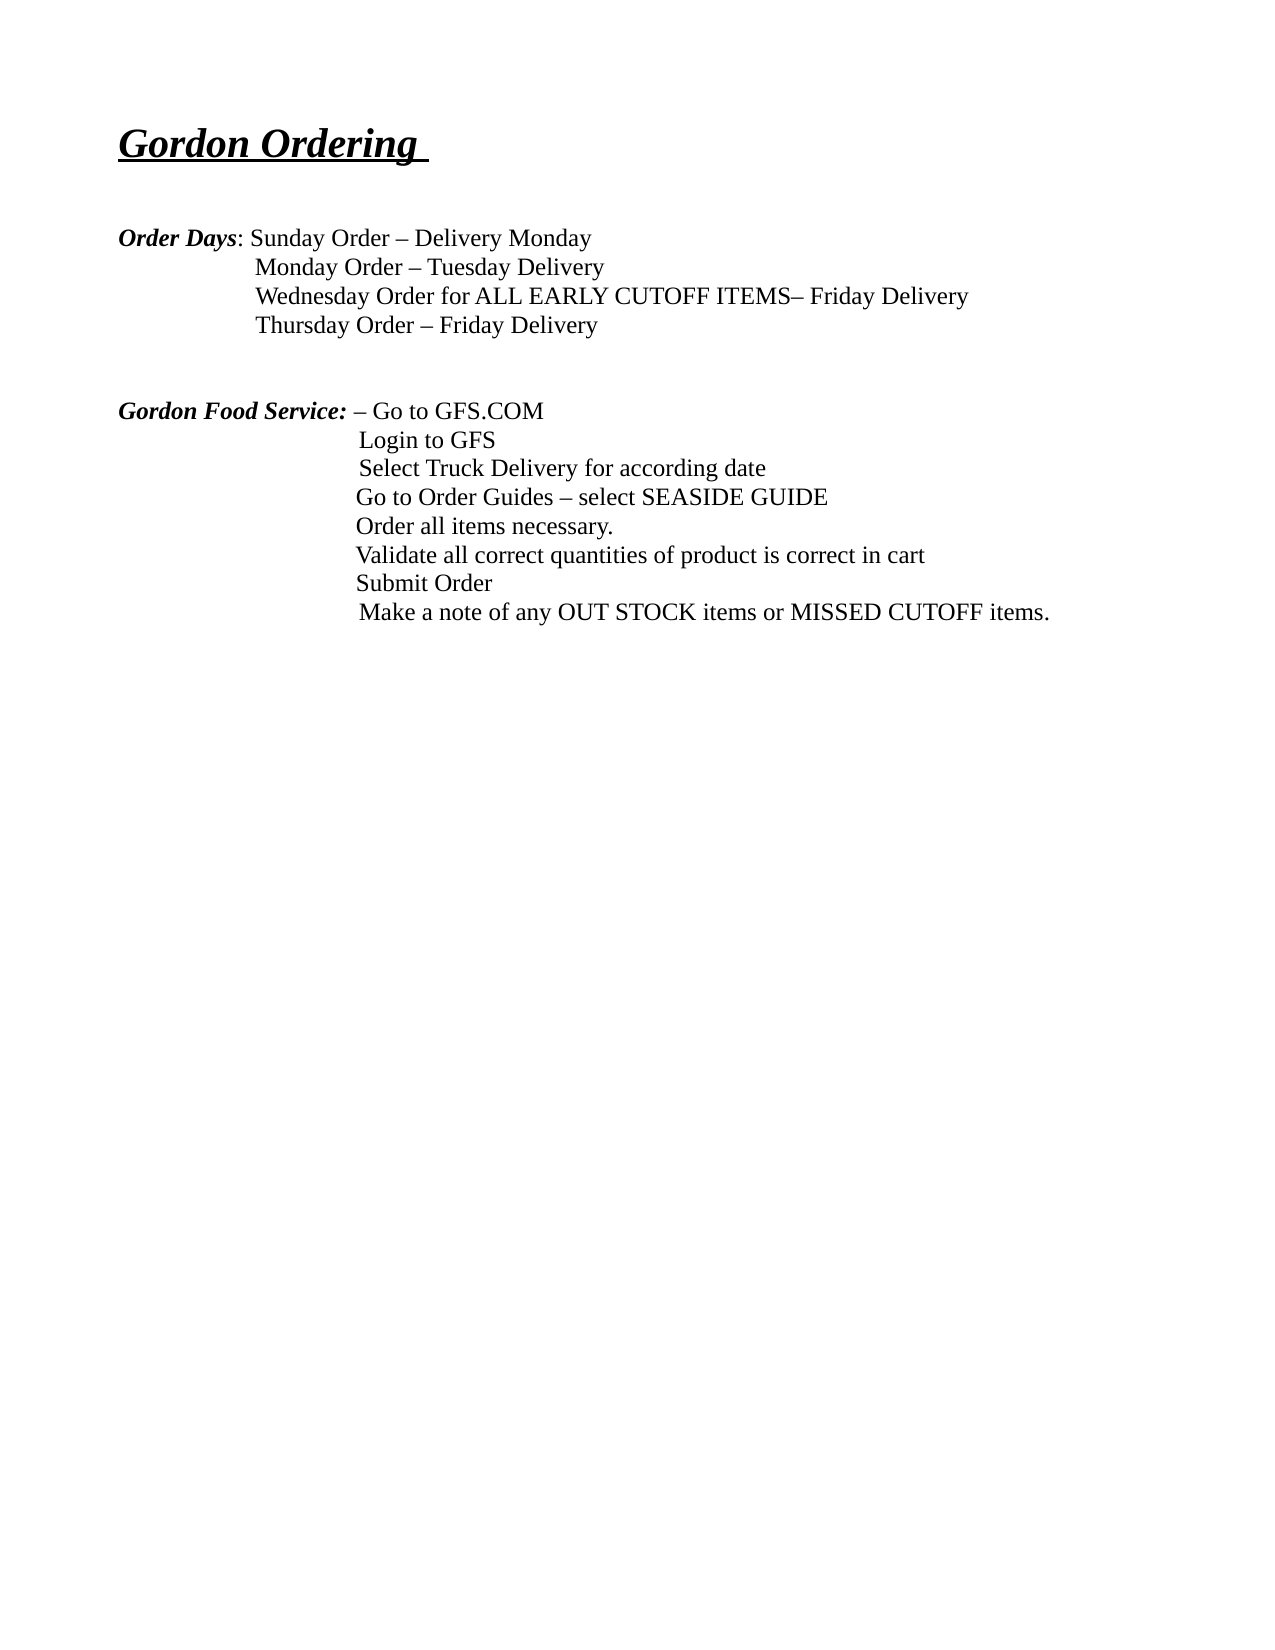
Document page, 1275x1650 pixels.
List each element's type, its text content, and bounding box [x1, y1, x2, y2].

text Monday Order – Tuesday Delivery [118, 252, 1157, 281]
text Select Truck Delivery for according date [118, 453, 1157, 482]
text Submit Order [118, 568, 1157, 597]
text Validate all correct quantities of product is correct in cart [118, 540, 1157, 568]
text Login to GFS [118, 425, 1157, 453]
text Order all items necessary. [118, 511, 1157, 540]
text Gordon Ordering [118, 118, 1157, 166]
text Go to Order Guides – select SEASIDE GUIDE [118, 482, 1157, 511]
text Gordon Food Service: – Go to GFS.COM [118, 396, 1157, 425]
text Wednesday Order for ALL EARLY CUTOFF ITEMS– Friday Delivery [118, 281, 1157, 310]
text Order Days: Sunday Order – Delivery Monday [118, 223, 1157, 252]
text Thursday Order – Friday Delivery [118, 310, 1157, 338]
text Make a note of any OUT STOCK items or MISSED CUTOFF items. [118, 597, 1157, 626]
